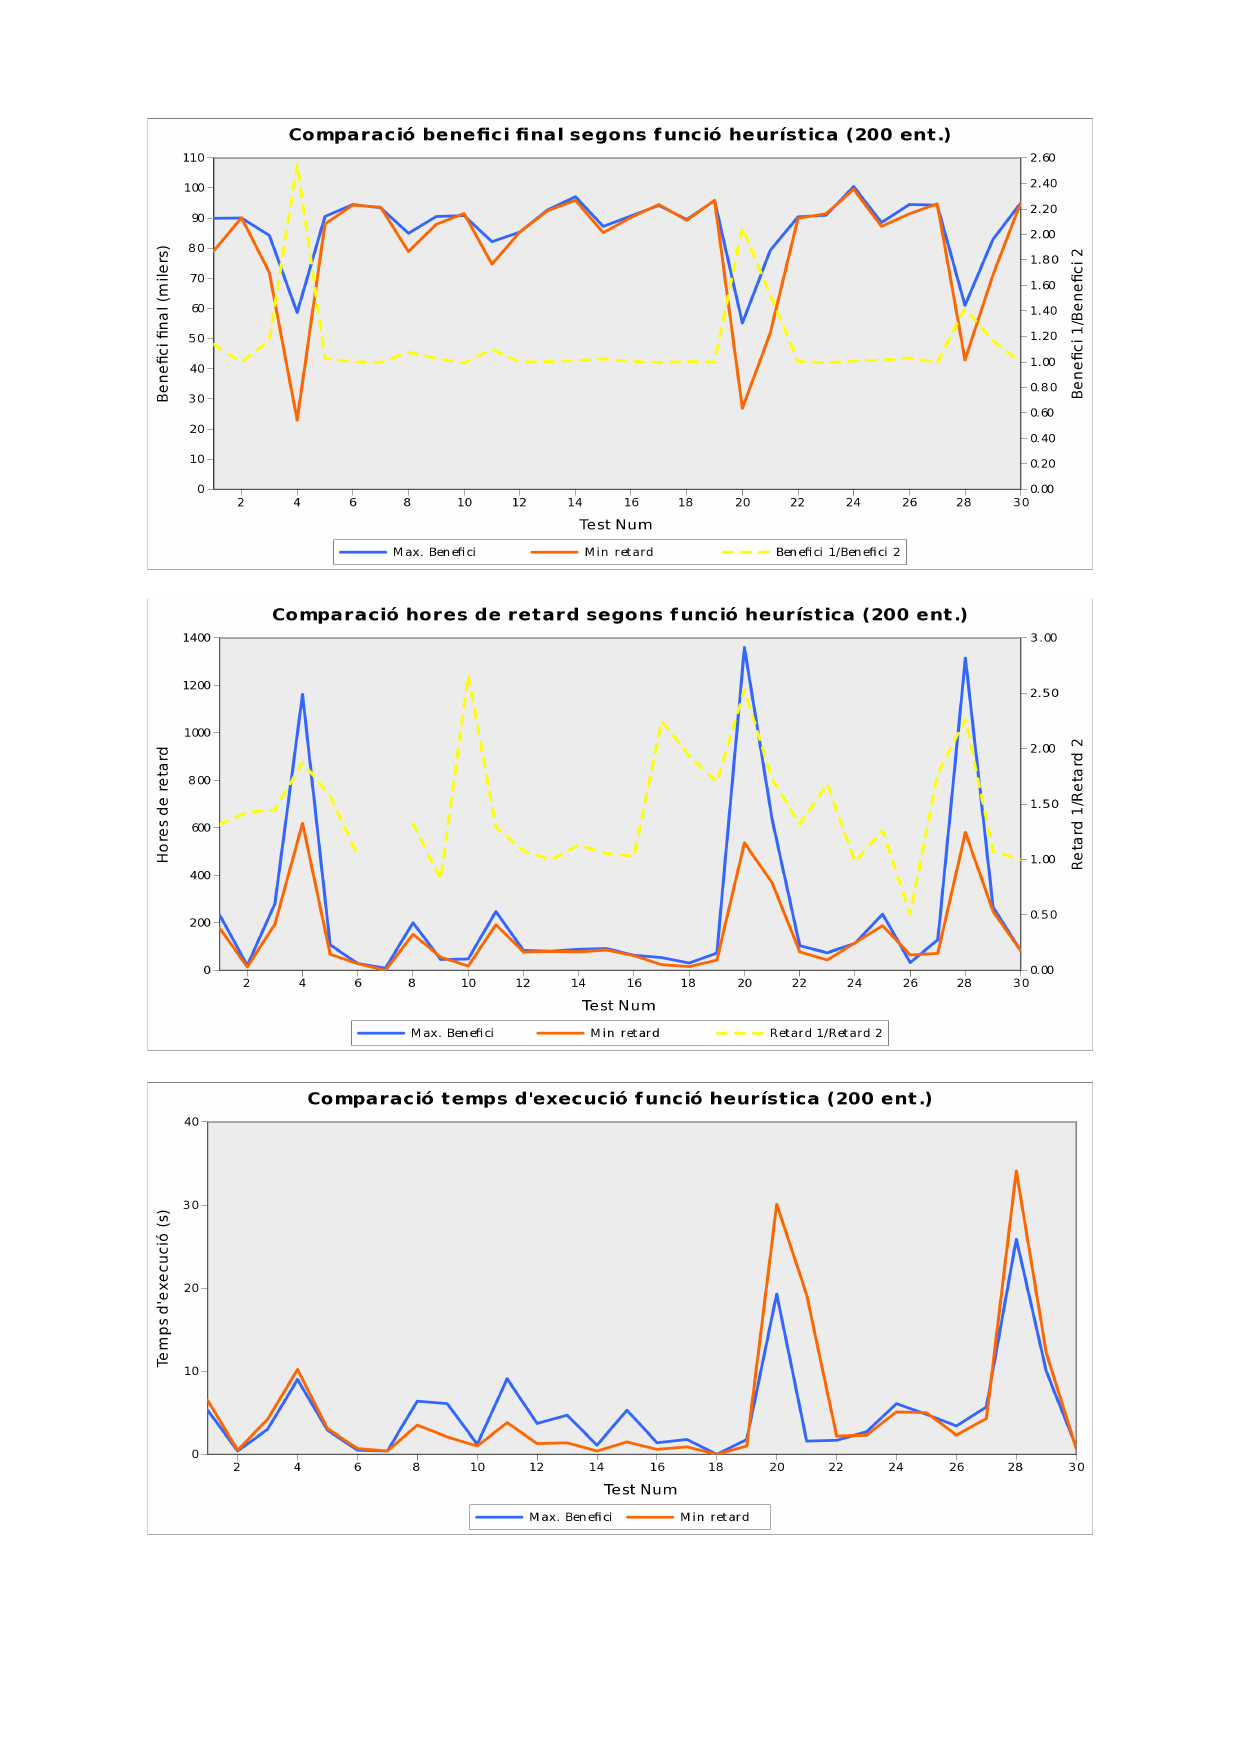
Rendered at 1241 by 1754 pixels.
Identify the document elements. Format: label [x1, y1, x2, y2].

picture [147, 118, 1093, 570]
picture [147, 599, 1093, 1051]
picture [147, 1082, 1093, 1535]
